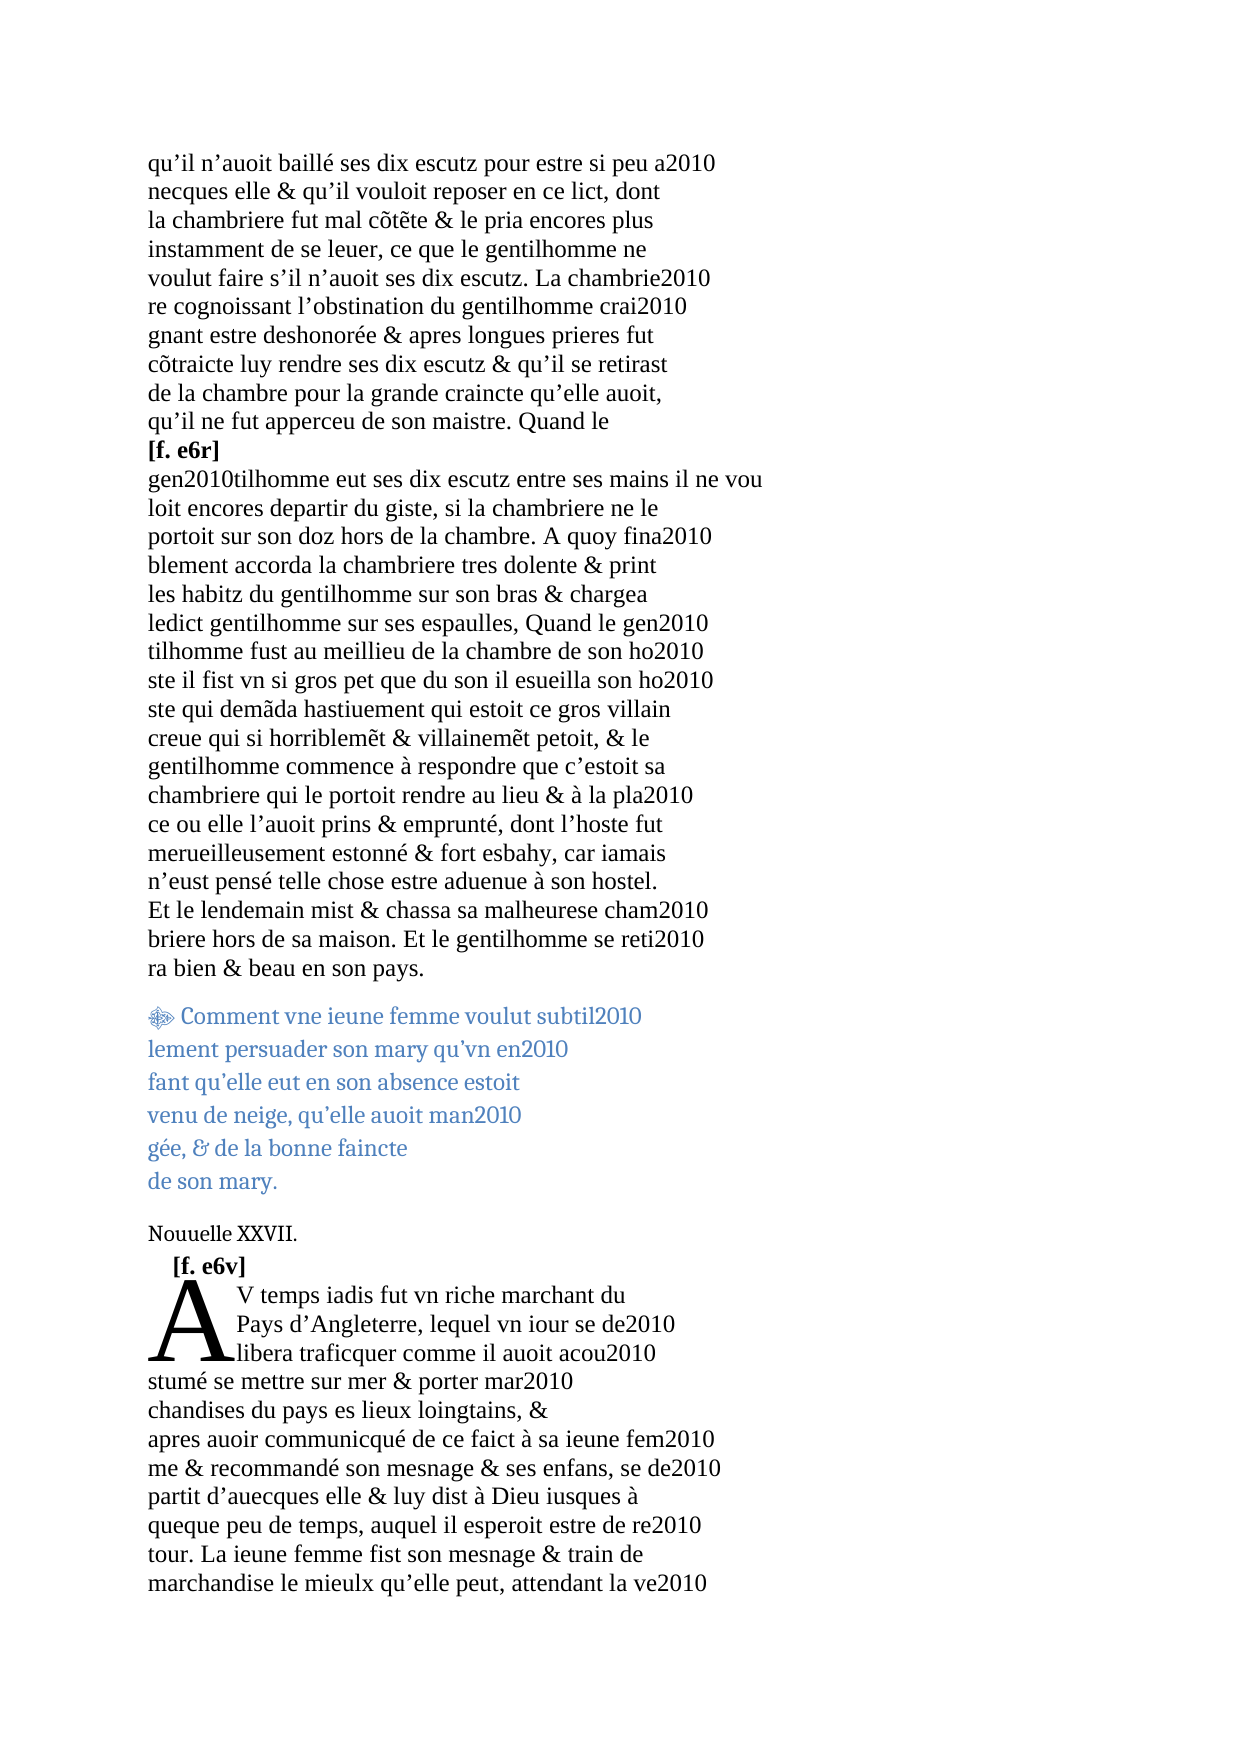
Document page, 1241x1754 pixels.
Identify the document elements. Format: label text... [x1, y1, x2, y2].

text qu’il n’auoit baillé ses dix escutz pour estre si peu a2010 necques elle & qu’il vouloit reposer en ce lict, dont la chambriere fut mal cõtẽte & le pria encores plus instamment de se leuer, ce que le gentilhomme ne voulut faire s’il n’auoit ses dix escutz. La chambrie2010 re cognoissant l’obstination du gentilhomme crai2010 gnant estre deshonorée & apres longues prieres fut cõtraicte luy rendre ses dix escutz & qu’il se retirast de la chambre pour la grande craincte qu’elle auoit, qu’il ne fut apperceu de son maistre. Quand le [f. e6r] gen2010tilhomme eut ses dix escutz entre ses mains il ne vou loit encores departir du giste, si la chambriere ne le portoit sur son doz hors de la chambre. A quoy fina2010 blement accorda la chambriere tres dolente & print les habitz du gentilhomme sur son bras & chargea ledict gentilhomme sur ses espaulles, Quand le gen2010 tilhomme fust au meillieu de la chambre de son ho2010 ste il fist vn si gros pet que du son il esueilla son ho2010 ste qui demãda hastiuement qui estoit ce gros villain creue qui si horriblemẽt & villainemẽt petoit, & le gentilhomme commence à respondre que c’estoit sa chambriere qui le portoit rendre au lieu & à la pla2010 ce ou elle l’auoit prins & emprunté, dont l’hoste fut merueilleusement estonné & fort esbahy, car iamais n’eust pensé telle chose estre aduenue à son hostel. Et le lendemain mist & chassa sa malheurese cham2010 briere hors de sa maison. Et le gentilhomme se reti2010 ra bien & beau en son pays. [148, 148, 1093, 981]
subtitle Nouuelle XXVII. [148, 1221, 1093, 1247]
text AV temps iadis fut vn riche marchant du Pays d’Angleterre, lequel vn iour se de2010 libera traficquer comme il auoit acou2010 stumé se mettre sur mer & porter mar2010 chandises du pays es lieux loingtains, & apres auoir communicqué de ce faict à sa ieune fem2010 me & recommandé son mesnage & ses enfans, se de2010 partit d’auecques elle & luy dist à Dieu iusques à queque peu de temps, auquel il esperoit estre de re2010 tour. La ieune femme fist son mesnage & train de marchandise le mieulx qu’elle peut, attendant la ve2010 [148, 1280, 1093, 1596]
subtitle ❧ Comment vne ieune femme voulut subtil2010 lement persuader son mary qu’vn en2010 fant qu’elle eut en son absence estoit venu de neige, qu’elle auoit man2010 gée, & de la bonne faincte de son mary. [148, 1002, 1093, 1196]
text [f. e6v] [148, 1251, 1093, 1280]
